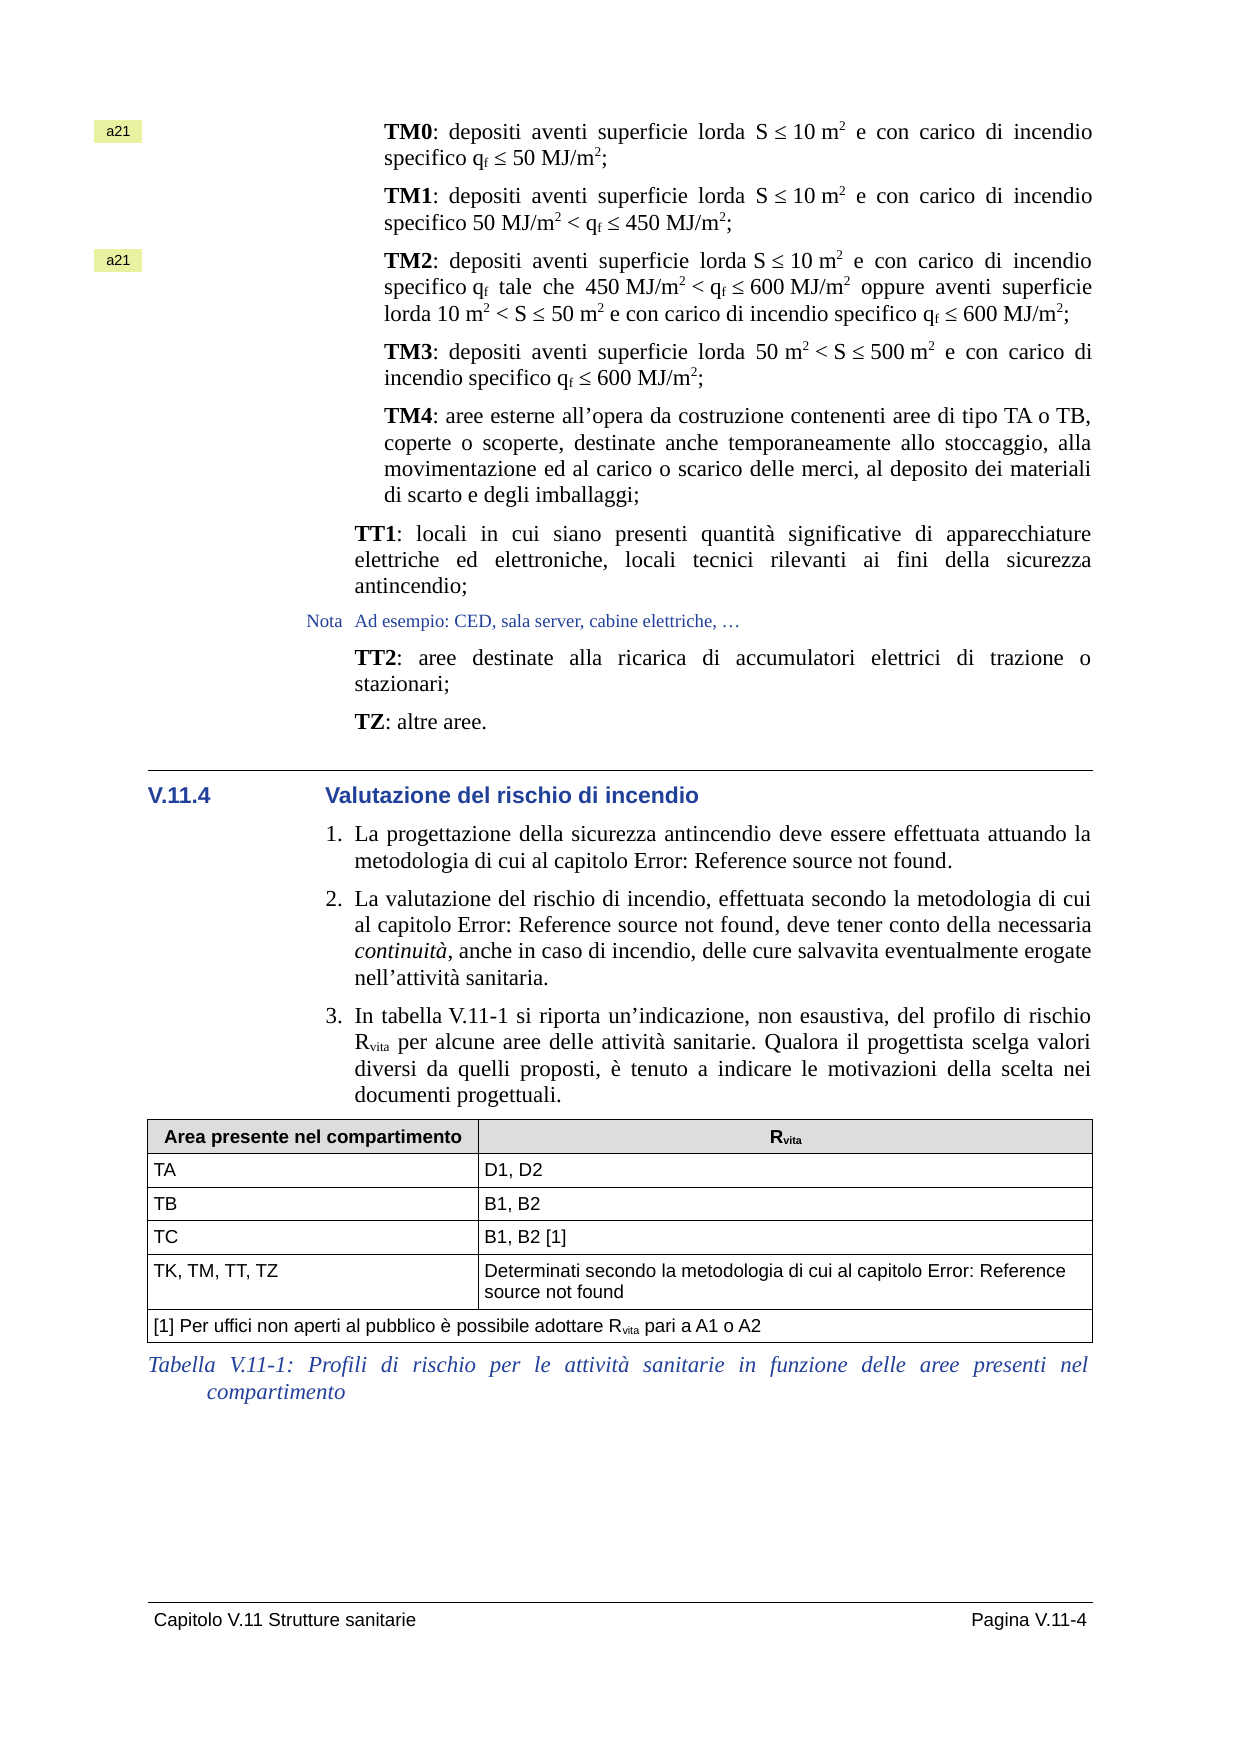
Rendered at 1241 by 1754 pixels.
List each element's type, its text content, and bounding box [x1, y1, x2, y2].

list Ad esempio: CED, sala server, cabine elettriche, … [342, 610, 1093, 632]
table_cell TK, TM, TT, TZ [148, 1255, 478, 1308]
list TM0: depositi aventi superficie lorda S ≤ 10 m2 e con carico di incendio specifico qf ≤ 50 MJ/m2; [372, 118, 1093, 171]
table_cell B1, B2 [1] [479, 1221, 1092, 1253]
table_header Area presente nel compartimento [148, 1120, 478, 1153]
list TZ: altre aree. [342, 708, 1093, 734]
list TT2: aree destinate alla ricarica di accumulatori elettrici di trazione o stazionari; [342, 644, 1093, 696]
table_header Rvita [479, 1120, 1092, 1153]
list In tabella V.11-1 si riporta un’indicazione, non esaustiva, del profilo di rischio Rvita per alcune aree delle attività sanitarie. Qualora il progettista scelga valori diversi da quelli proposti, è tenuto a indicare le motivazioni della scelta nei documenti progettuali. [342, 1002, 1093, 1107]
list TT1: locali in cui siano presenti quantità significative di apparecchiature elettriche ed elettroniche, locali tecnici rilevanti ai fini della sicurezza antincendio; [342, 519, 1093, 599]
list TM1: depositi aventi superficie lorda S ≤ 10 m2 e con carico di incendio specifico 50 MJ/m2 < qf ≤ 450 MJ/m2; [372, 183, 1093, 235]
table_cell D1, D2 [479, 1154, 1092, 1186]
list TM3: depositi aventi superficie lorda 50 m2 < S ≤ 500 m2 e con carico di incendio specifico qf ≤ 600 MJ/m2; [372, 338, 1093, 391]
table_cell [1] Per uffici non aperti al pubblico è possibile adottare Rvita pari a A1 o A2 [148, 1310, 1092, 1342]
list La progettazione della sicurezza antincendio deve essere effettuata attuando la metodologia di cui al capitolo Errore: sorgente del riferimento non trovata. [342, 820, 1093, 873]
list a21 [97, 252, 139, 269]
table_cell Determinati secondo la metodologia di cui al capitolo Errore: sorgente del riferimento non trovata [479, 1255, 1092, 1308]
list TM4: aree esterne all’opera da costruzione contenenti aree di tipo TA o TB, coperte o scoperte, destinate anche temporaneamente allo stoccaggio, alla movimentazione ed al carico o scarico delle merci, al deposito dei materiali di scarto e degli imballaggi; [372, 402, 1093, 508]
table_cell TA [148, 1154, 478, 1186]
table_cell TC [148, 1221, 478, 1253]
subtitle Valutazione del rischio di incendio [148, 771, 1093, 809]
text Tabella V.11-1: Profili di rischio per le attività sanitarie in funzione delle aree presenti nel compartimento [148, 1351, 1093, 1404]
list La valutazione del rischio di incendio, effettuata secondo la metodologia di cui al capitolo Errore: sorgente del riferimento non trovata, deve tener conto della necessaria continuità, anche in caso di incendio, delle cure salvavita eventualmente erogate nell’attività sanitaria. [342, 885, 1093, 990]
list TM2: depositi aventi superficie lorda S ≤ 10 m2 e con carico di incendio specifico qf tale che 450 MJ/m2 < qf ≤ 600 MJ/m2 oppure aventi superficie lorda 10 m2 < S ≤ 50 m2 e con carico di incendio specifico qf ≤ 600 MJ/m2; [372, 247, 1093, 326]
table_cell B1, B2 [479, 1188, 1092, 1220]
table_cell TB [148, 1188, 478, 1220]
list a21 [97, 123, 139, 140]
